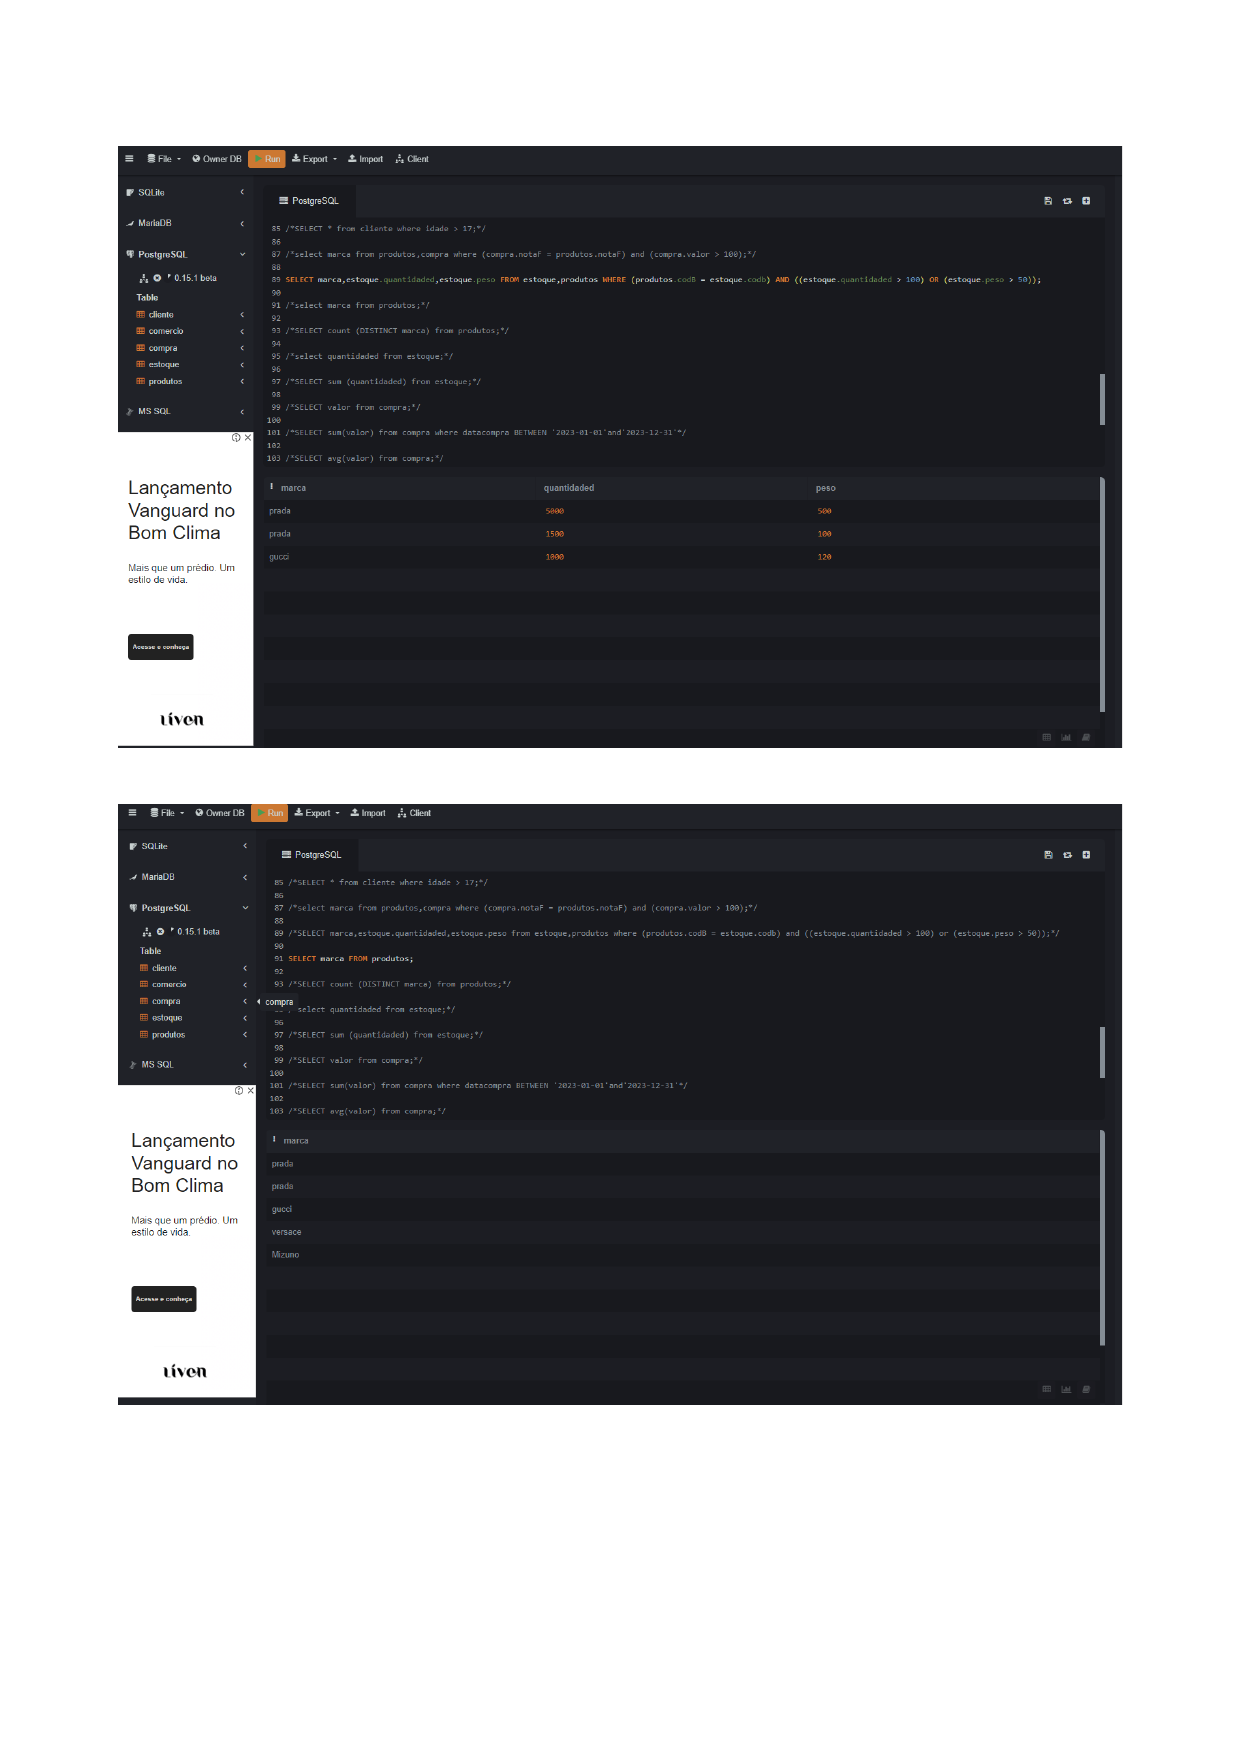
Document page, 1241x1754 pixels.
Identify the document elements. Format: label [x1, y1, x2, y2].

picture [118, 804, 1123, 1405]
picture [118, 146, 1123, 748]
